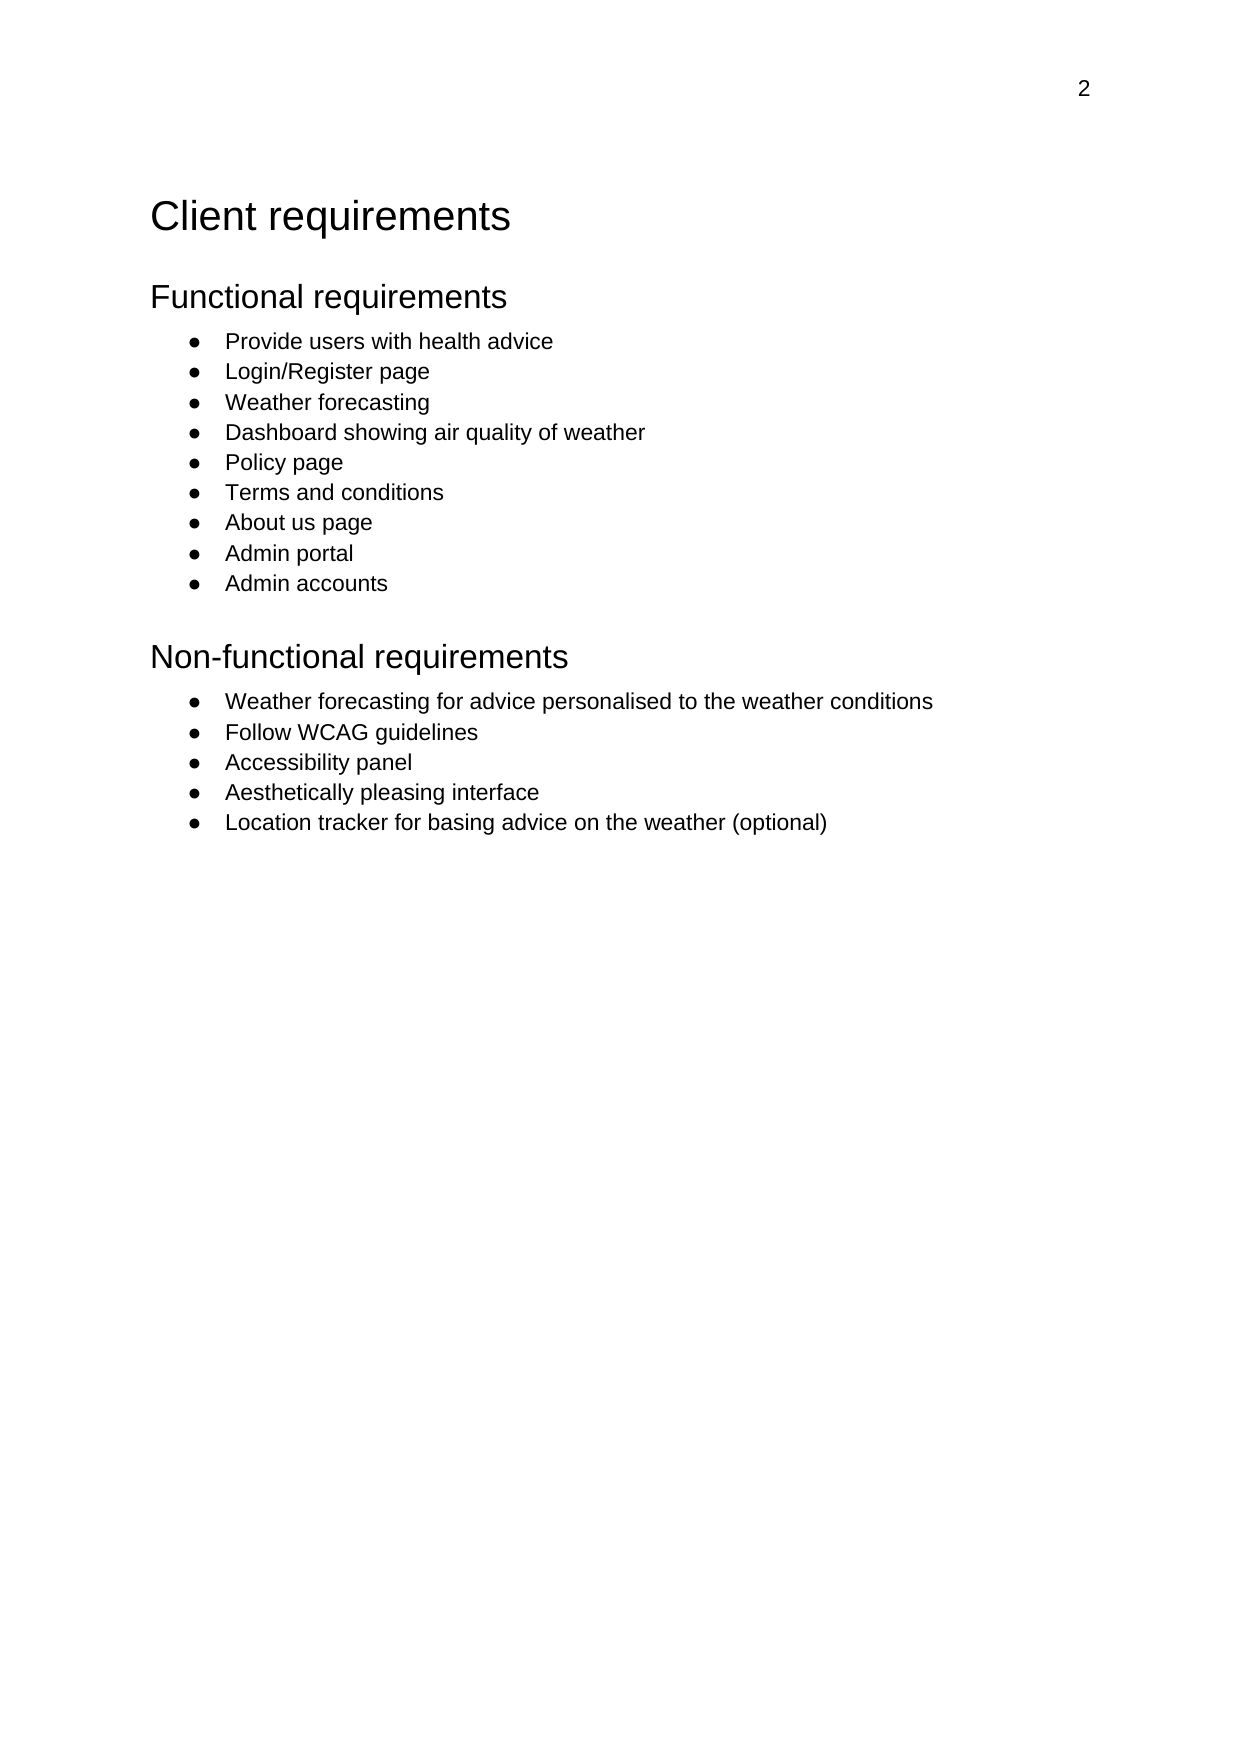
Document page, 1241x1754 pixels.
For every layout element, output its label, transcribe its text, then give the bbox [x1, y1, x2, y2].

list Terms and conditions [187, 479, 1090, 505]
list Login/Register page [187, 358, 1090, 384]
list Aesthetically pleasing interface [187, 779, 1090, 805]
list Policy page [187, 449, 1090, 475]
subtitle Functional requirements [150, 277, 1090, 316]
list About us page [187, 509, 1090, 536]
list Accessibility panel [187, 749, 1090, 775]
list Follow WCAG guidelines [187, 718, 1090, 745]
subtitle Client requirements [150, 192, 1090, 239]
list Admin portal [187, 539, 1090, 566]
list Admin accounts [187, 570, 1090, 596]
list Dashboard showing air quality of weather [187, 419, 1090, 445]
subtitle Non-functional requirements [150, 637, 1090, 676]
list Weather forecasting [187, 388, 1090, 415]
list Provide users with health advice [187, 328, 1090, 354]
list Weather forecasting for advice personalised to the weather conditions [187, 688, 1090, 715]
list Location tracker for basing advice on the weather (optional) [187, 809, 1090, 836]
